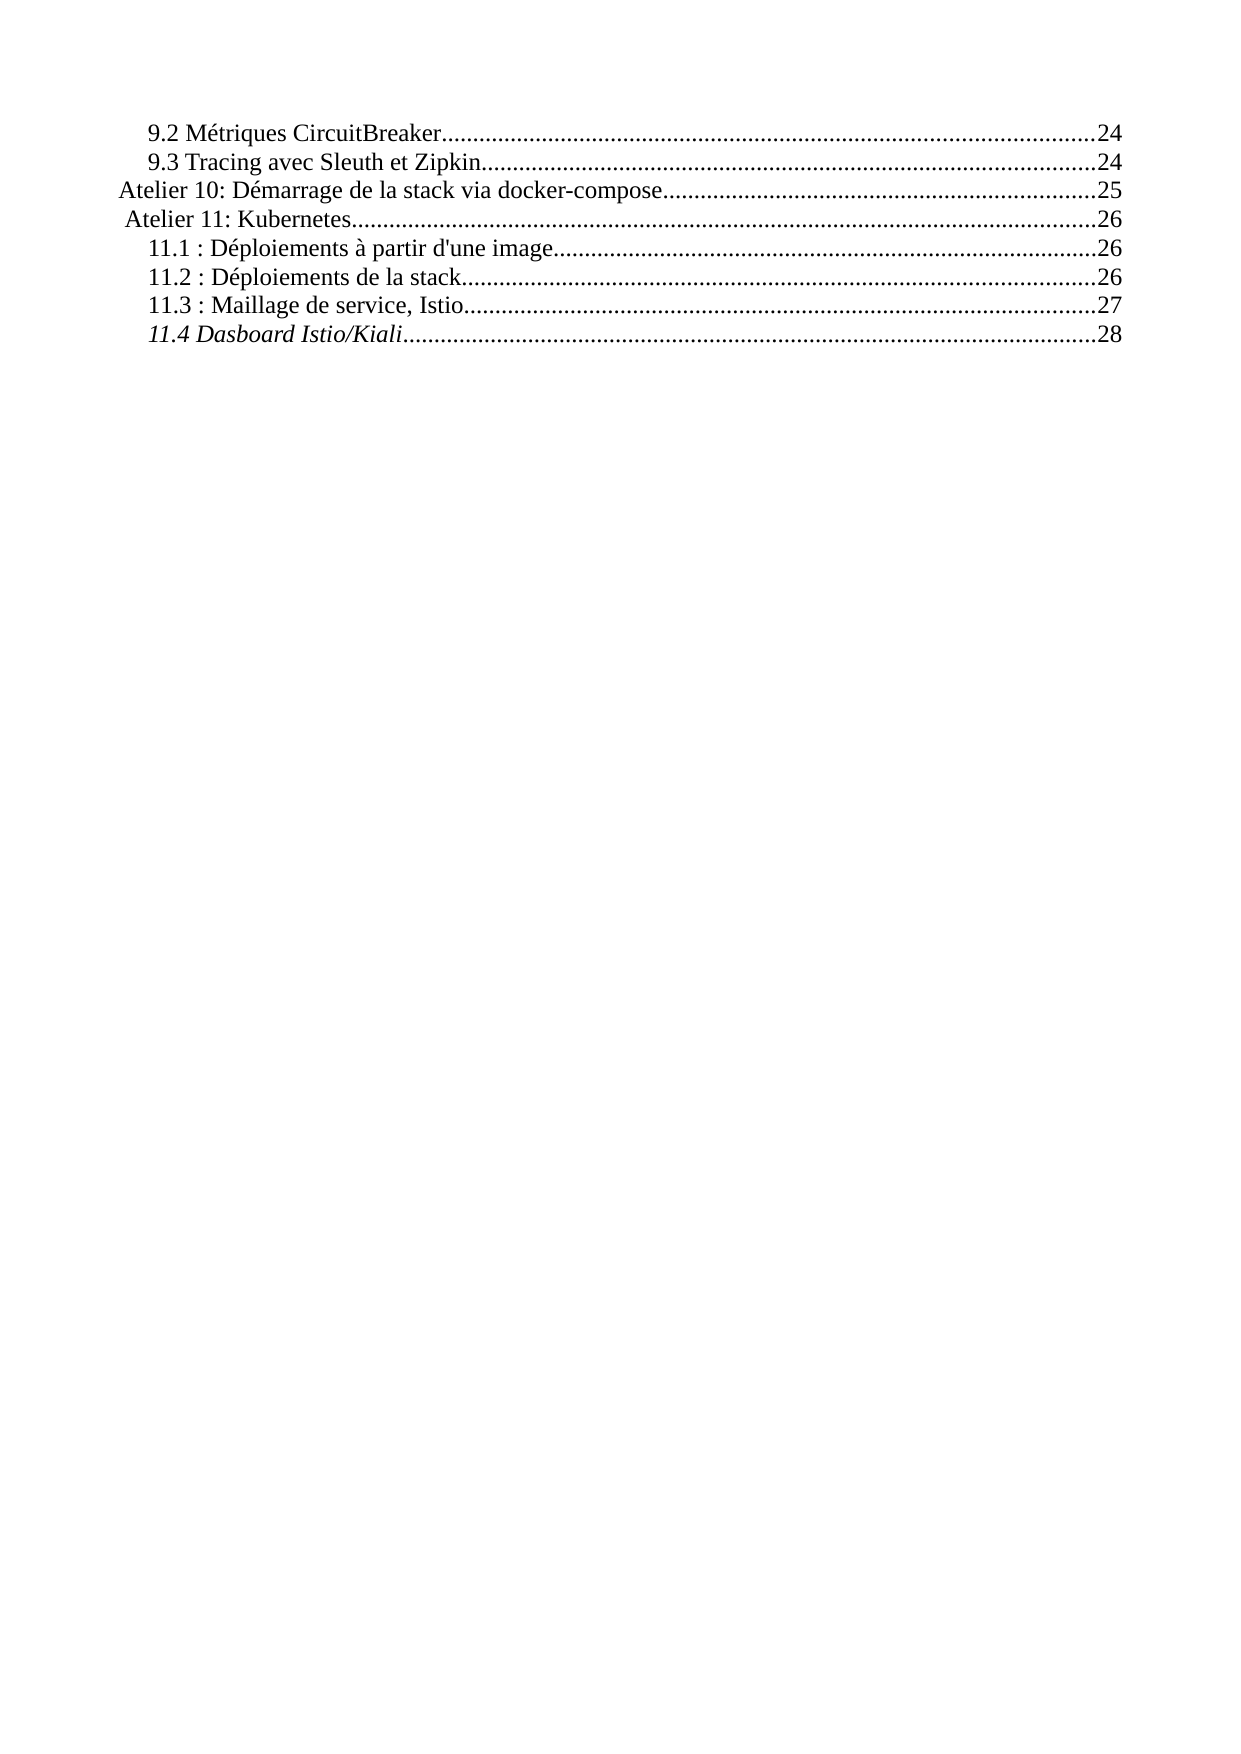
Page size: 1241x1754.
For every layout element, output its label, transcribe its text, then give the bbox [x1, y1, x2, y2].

text 11.3 : Maillage de service, Istio 27 [148, 291, 1122, 319]
text Atelier 10: Démarrage de la stack via docker-compose 25 [118, 176, 1122, 204]
text 9.2 Métriques CircuitBreaker 24 [148, 118, 1122, 147]
text 11.1 : Déploiements à partir d'une image 26 [148, 233, 1122, 262]
text 11.4 Dasboard Istio/Kiali 28 [148, 319, 1122, 348]
text 9.3 Tracing avec Sleuth et Zipkin 24 [148, 147, 1122, 176]
text 11.2 : Déploiements de la stack 26 [148, 262, 1122, 291]
text Atelier 11: Kubernetes 26 [118, 204, 1122, 233]
